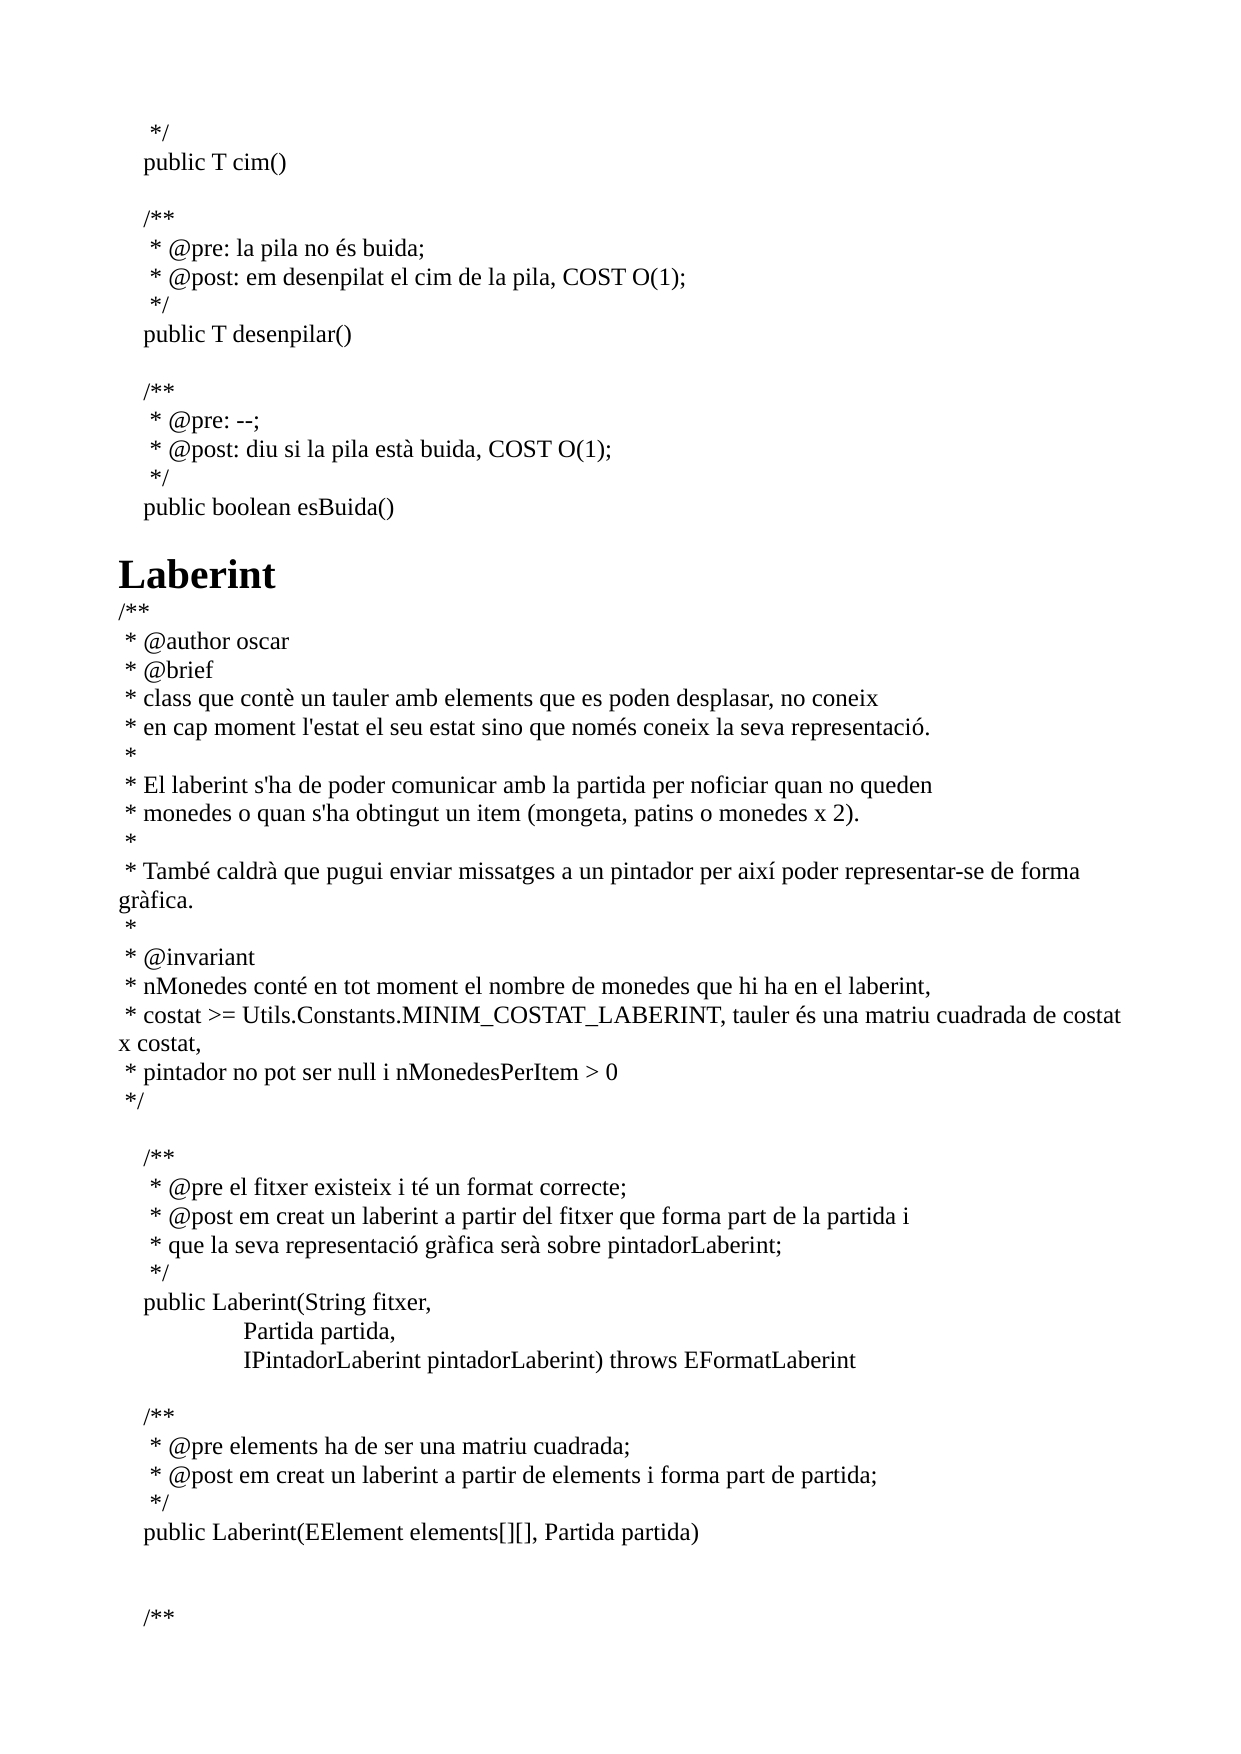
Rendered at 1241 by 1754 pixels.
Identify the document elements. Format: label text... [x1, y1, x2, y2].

text * [118, 827, 1122, 856]
text * que la seva representació gràfica serà sobre pintadorLaberint; [118, 1230, 1122, 1258]
text * El laberint s'ha de poder comunicar amb la partida per noficiar quan no queden [118, 770, 1122, 798]
text */ [118, 1488, 1122, 1517]
text * @pre el fitxer existeix i té un format correcte; [118, 1172, 1122, 1201]
text /** [118, 1402, 1122, 1431]
text * [118, 913, 1122, 942]
text * pintador no pot ser null i nMonedesPerItem > 0 [118, 1057, 1122, 1086]
text public boolean esBuida() [118, 492, 1122, 521]
text */ [118, 1258, 1122, 1287]
text * @post em creat un laberint a partir del fitxer que forma part de la partida i [118, 1201, 1122, 1230]
text * @pre: --; [118, 406, 1122, 434]
text * També caldrà que pugui enviar missatges a un pintador per així poder representar-se de forma gràfica. [118, 856, 1122, 913]
text IPintadorLaberint pintadorLaberint) throws EFormatLaberint [118, 1345, 1122, 1373]
text public Laberint(EElement elements[][], Partida partida) [118, 1517, 1122, 1546]
text /** [118, 377, 1122, 406]
text public Laberint(String fitxer, [118, 1287, 1122, 1316]
text Partida partida, [118, 1316, 1122, 1345]
text * @post: em desenpilat el cim de la pila, COST O(1); [118, 262, 1122, 291]
text * en cap moment l'estat el seu estat sino que només coneix la seva representació. [118, 712, 1122, 741]
text * @invariant [118, 942, 1122, 971]
text /** [118, 1603, 1122, 1632]
text * @brief [118, 655, 1122, 683]
text /** [118, 597, 1122, 626]
text * [118, 741, 1122, 770]
text * @post: diu si la pila està buida, COST O(1); [118, 434, 1122, 463]
text * @author oscar [118, 626, 1122, 655]
text public T cim() [118, 147, 1122, 176]
text * costat >= Utils.Constants.MINIM_COSTAT_LABERINT, tauler és una matriu cuadrada de costat x costat, [118, 1000, 1122, 1057]
text * nMonedes conté en tot moment el nombre de monedes que hi ha en el laberint, [118, 971, 1122, 1000]
text */ [118, 118, 1122, 147]
text */ [118, 291, 1122, 319]
text public T desenpilar() [118, 319, 1122, 348]
text */ [118, 1086, 1122, 1115]
text Laberint [118, 549, 1122, 597]
text /** [118, 204, 1122, 233]
text * @post em creat un laberint a partir de elements i forma part de partida; [118, 1460, 1122, 1488]
text * @pre elements ha de ser una matriu cuadrada; [118, 1431, 1122, 1460]
text * @pre: la pila no és buida; [118, 233, 1122, 262]
text /** [118, 1143, 1122, 1172]
text * monedes o quan s'ha obtingut un item (mongeta, patins o monedes x 2). [118, 798, 1122, 827]
text */ [118, 463, 1122, 492]
text * class que contè un tauler amb elements que es poden desplasar, no coneix [118, 683, 1122, 712]
